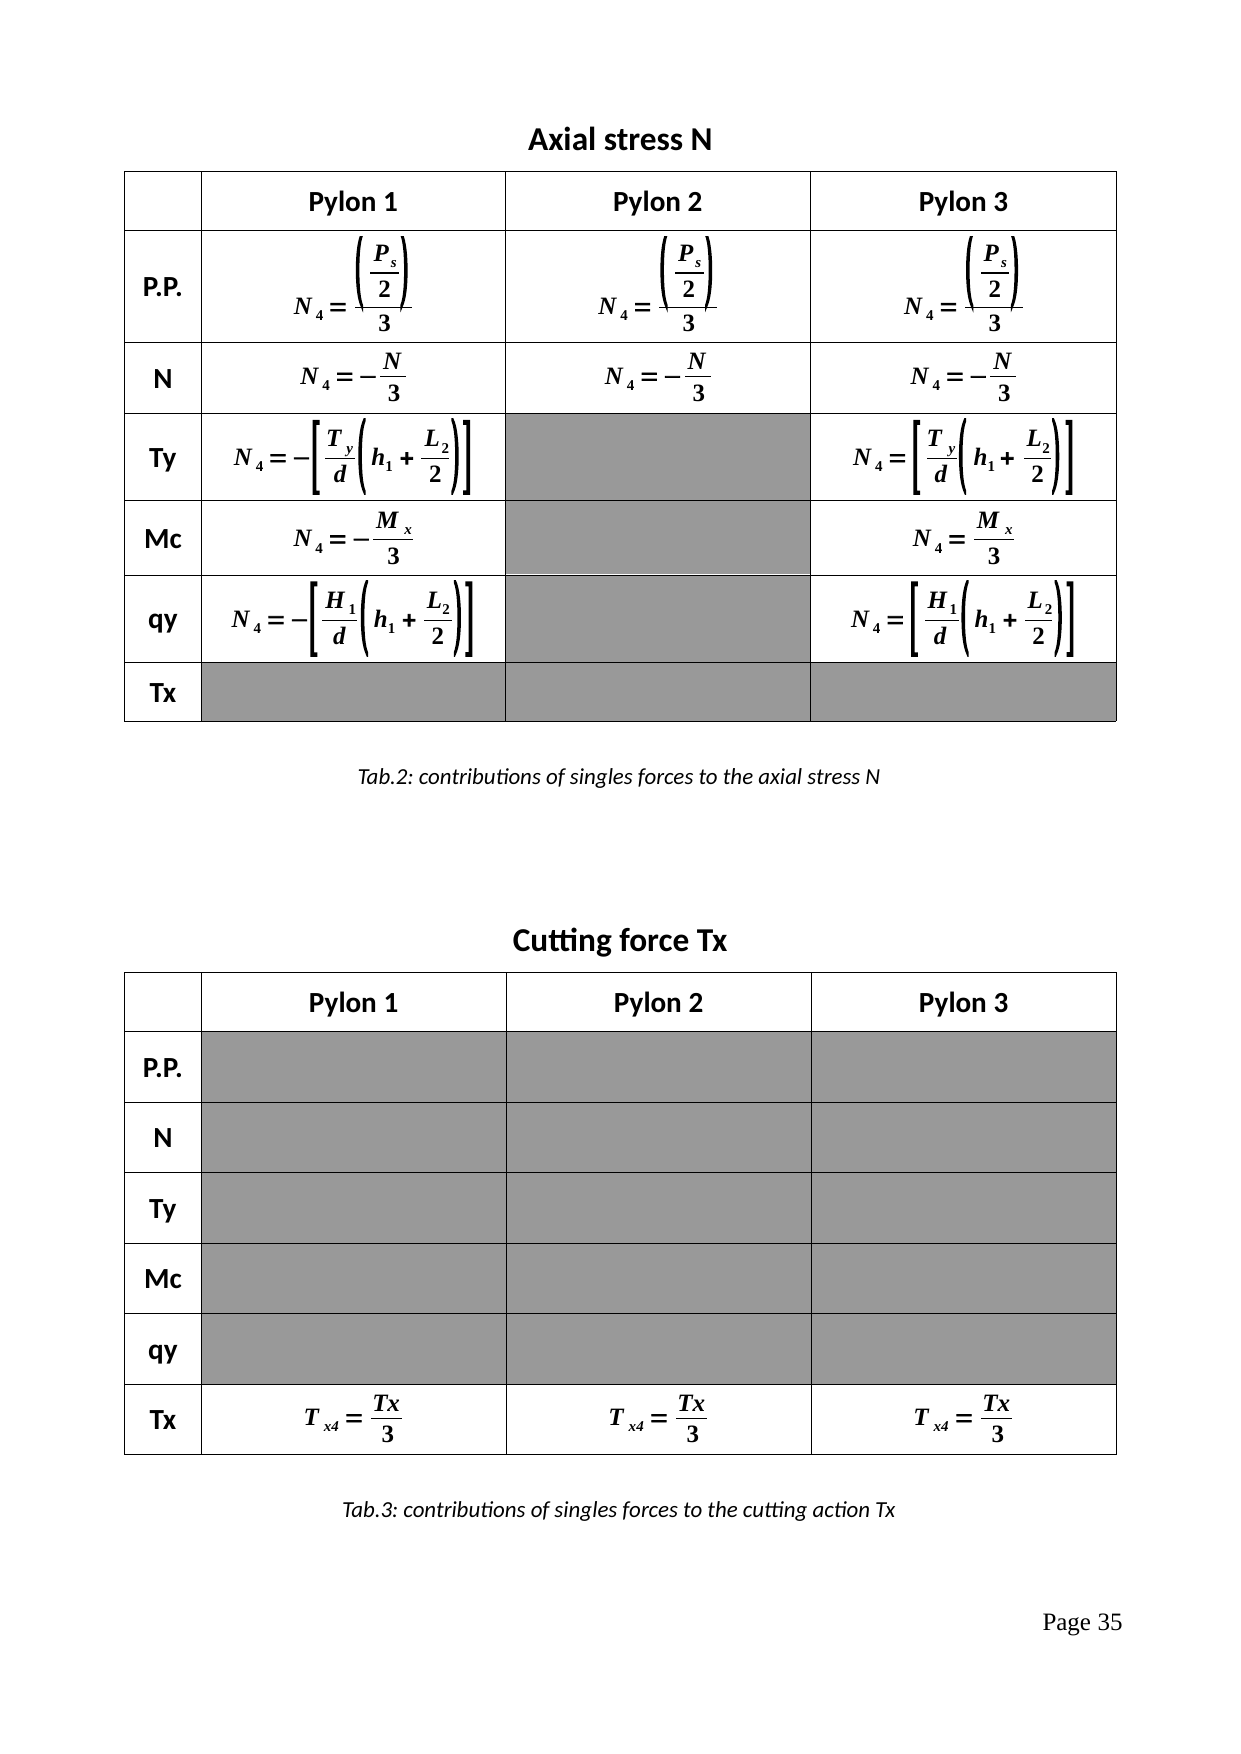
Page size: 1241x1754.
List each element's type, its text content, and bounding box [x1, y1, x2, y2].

table_cell [202, 501, 505, 574]
table_cell [202, 1103, 506, 1172]
table_cell [506, 576, 810, 662]
table_cell P.P. [125, 1032, 201, 1102]
table_cell [812, 1032, 1116, 1102]
text Axial stress N [118, 118, 1122, 159]
table_cell [202, 576, 505, 662]
table_cell [202, 1314, 506, 1384]
table_header Pylon 3 [811, 172, 1116, 230]
table_cell [507, 1314, 811, 1384]
table_cell [812, 1103, 1116, 1172]
table_cell [506, 501, 810, 574]
table_cell [507, 1103, 811, 1172]
table_cell [506, 231, 810, 342]
table_cell [812, 1173, 1116, 1243]
table_cell [202, 1244, 506, 1313]
table_header Pylon 1 [202, 973, 506, 1031]
table_cell [202, 1385, 506, 1454]
table_cell Ty [125, 1173, 201, 1243]
table_cell [202, 1173, 506, 1243]
table_cell [507, 1244, 811, 1313]
table_cell [507, 1032, 811, 1102]
table_cell [811, 663, 1116, 721]
table_cell [811, 414, 1116, 500]
table_cell Tx [125, 1385, 201, 1454]
table_cell [202, 414, 505, 500]
table_cell [202, 343, 505, 413]
table_header Pylon 2 [506, 172, 810, 230]
table_cell [811, 576, 1116, 662]
table_cell P.P. [125, 231, 201, 342]
table_cell qy [125, 576, 201, 662]
table_header Pylon 1 [202, 172, 505, 230]
table_cell [202, 1032, 506, 1102]
table_cell [811, 501, 1116, 574]
table_cell Mc [125, 1244, 201, 1313]
text Tab.3: contributions of singles forces to the cutting action Tx [118, 1495, 1122, 1523]
table_cell qy [125, 1314, 201, 1384]
table_cell [507, 1385, 811, 1454]
text Cutting force Tx [118, 919, 1122, 959]
table_cell [811, 343, 1116, 413]
table_cell [507, 1173, 811, 1243]
table_cell [506, 663, 810, 721]
table_cell [506, 414, 810, 500]
table_cell [202, 231, 505, 342]
text Tab.2: contributions of singles forces to the axial stress N [118, 762, 1122, 790]
table_cell [202, 663, 505, 721]
table_cell N [125, 1103, 201, 1172]
table_header [125, 973, 201, 1031]
table_cell Ty [125, 414, 201, 500]
table_cell Mc [125, 501, 201, 574]
table_cell [812, 1244, 1116, 1313]
table_cell [812, 1385, 1116, 1454]
table_cell [506, 343, 810, 413]
table_cell Tx [125, 663, 201, 721]
table_header Pylon 2 [507, 973, 811, 1031]
table_cell N [125, 343, 201, 413]
table_header Pylon 3 [812, 973, 1116, 1031]
table_header [125, 172, 201, 230]
table_cell [811, 231, 1116, 342]
table_cell [812, 1314, 1116, 1384]
